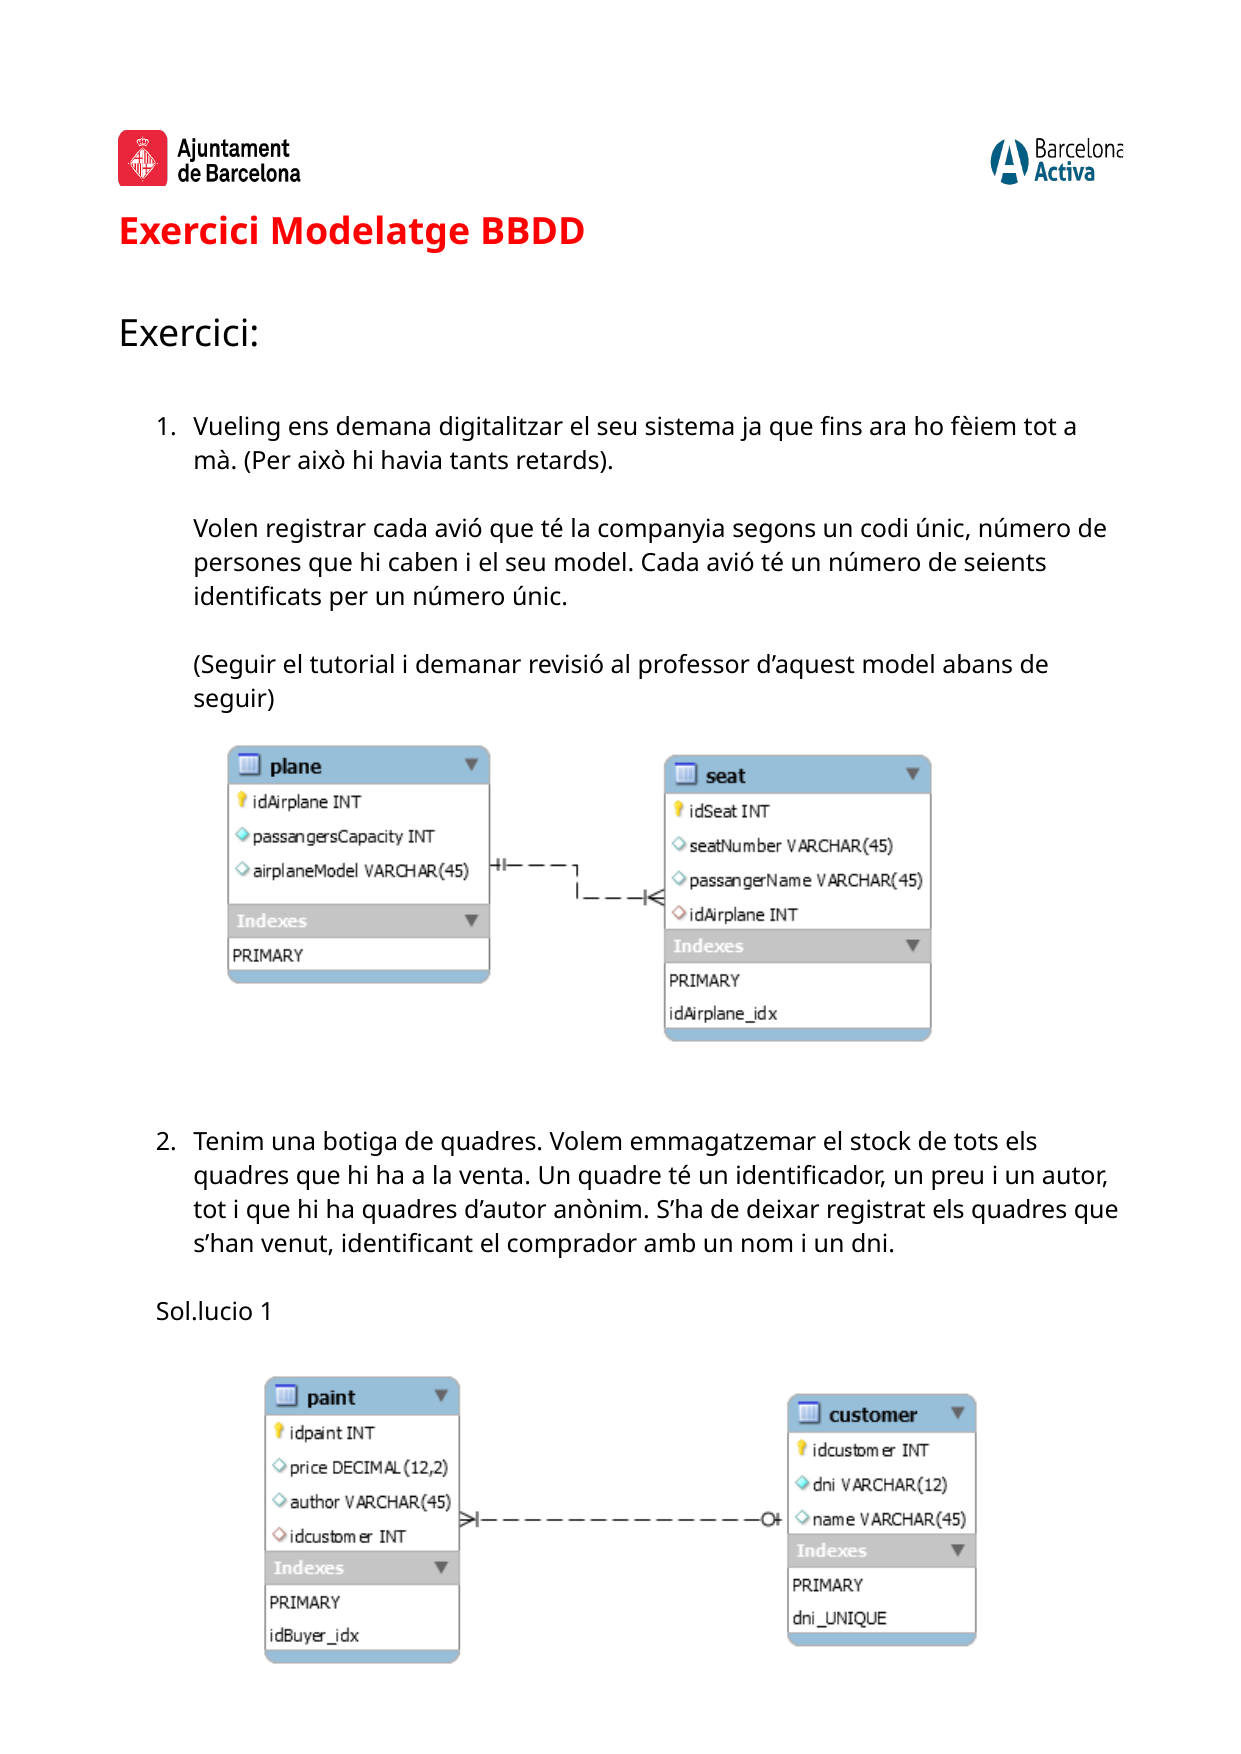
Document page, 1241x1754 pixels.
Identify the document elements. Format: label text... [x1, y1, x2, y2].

picture [118, 130, 1124, 186]
text Exercici: [118, 306, 1122, 357]
text Volen registrar cada avió que té la companyia segons un codi únic, número de persones que hi caben i el seu model. Cada avió té un número de seients identificats per un número únic. [193, 510, 1122, 613]
text Sol.lucio 1 [156, 1294, 1122, 1328]
picture [212, 730, 946, 1056]
list Tenim una botiga de quadres. Volem emmagatzemar el stock de tots els quadres que hi ha a la venta. Un quadre té un identificador, un preu i un autor, tot i que hi ha quadres d’autor anònim. S’ha de deixar registrat els quadres que s’han venut, identificant el comprador amb un nom i un dni. [156, 1123, 1122, 1260]
text (Seguir el tutorial i demanar revisió al professor d’aquest model abans de seguir) [193, 647, 1122, 715]
picture [249, 1362, 991, 1678]
title Exercici Modelatge BBDD [118, 186, 1122, 255]
list Vueling ens demana digitalitzar el seu sistema ja que fins ara ho fèiem tot a mà. (Per això hi havia tants retards). [156, 408, 1122, 476]
